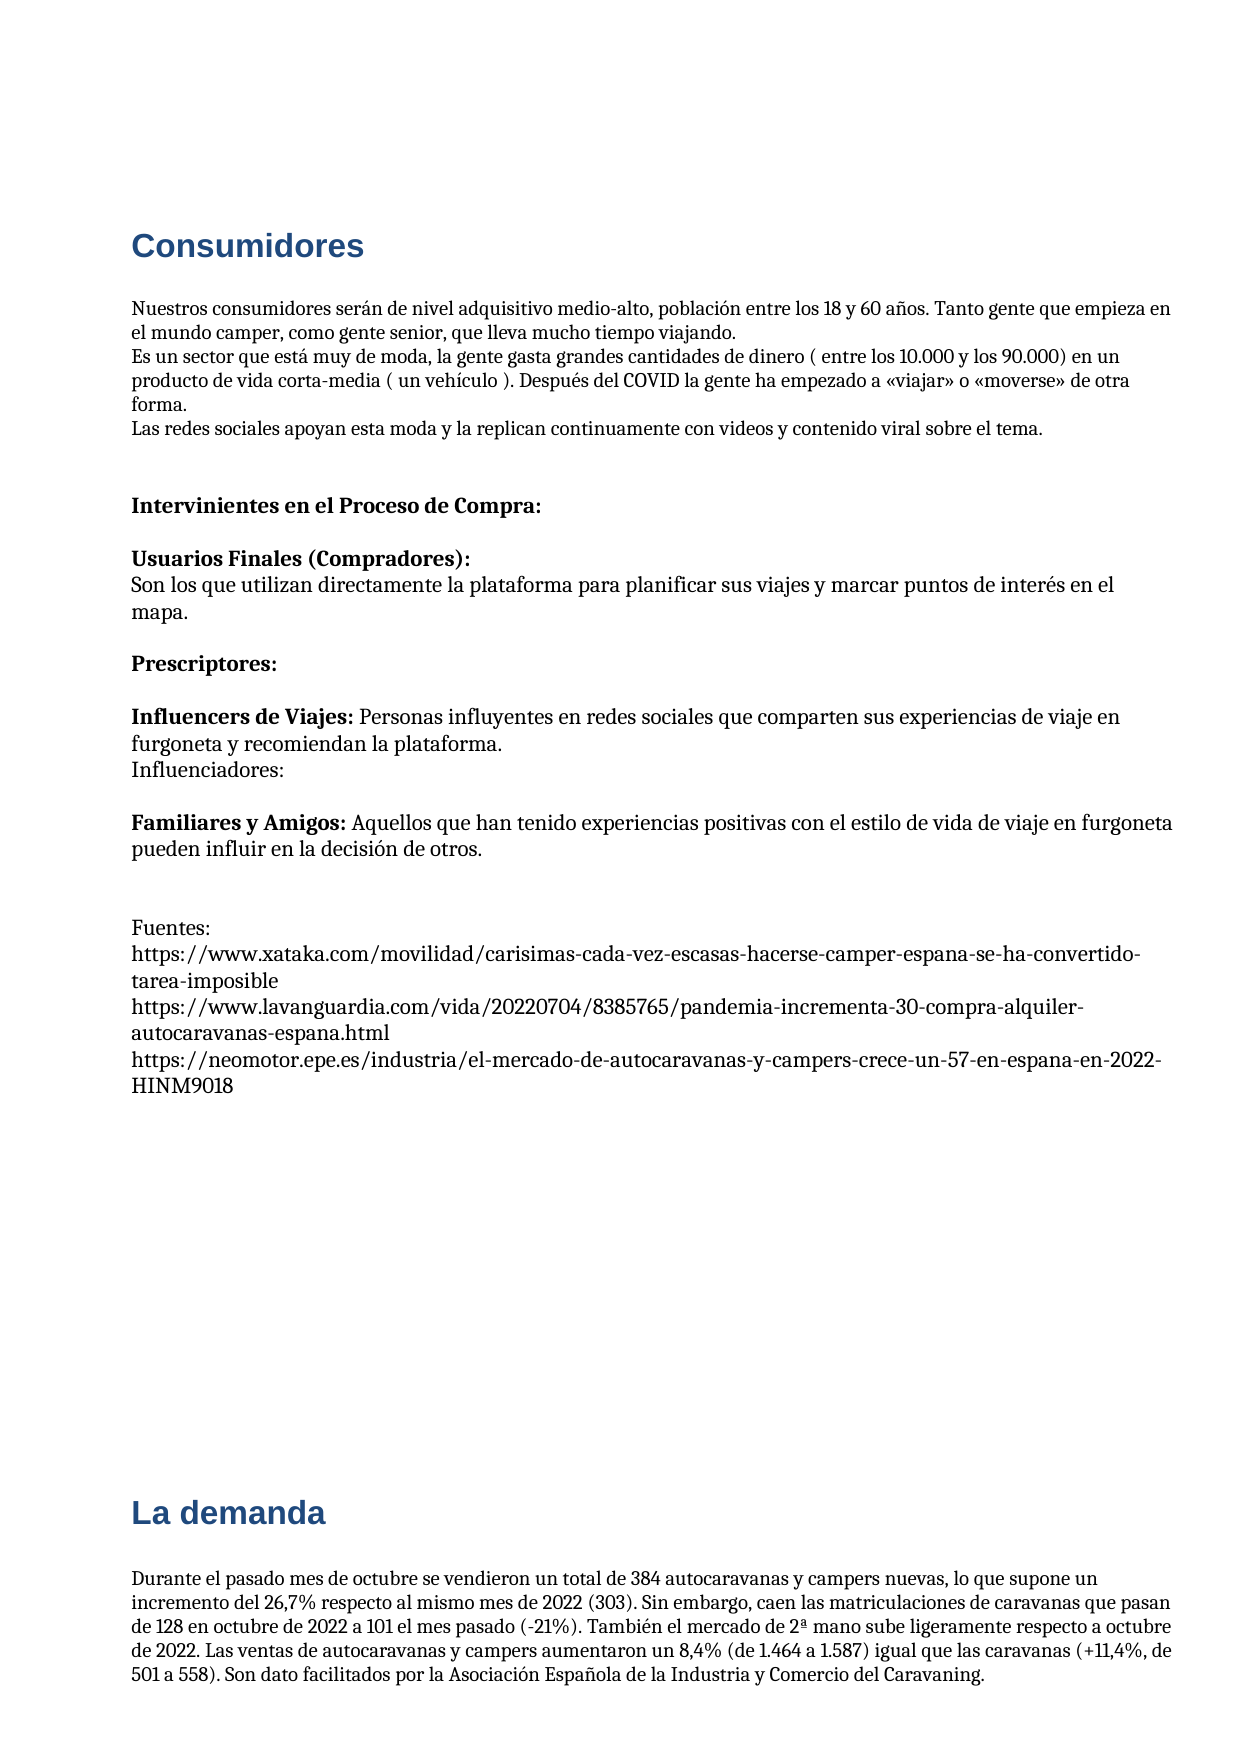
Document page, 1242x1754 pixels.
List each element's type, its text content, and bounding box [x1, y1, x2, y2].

subtitle Consumidores [131, 226, 1175, 264]
text Prescriptores: [131, 651, 1175, 678]
text Son los que utilizan directamente la plataforma para planificar sus viajes y marcar puntos de interés en el mapa. [131, 572, 1175, 625]
text [131, 1686, 1175, 1710]
text Es un sector que está muy de moda, la gente gasta grandes cantidades de dinero ( entre los 10.000 y los 90.000) en un producto de vida corta-media ( un vehículo ). Después del COVID la gente ha empezado a «viajar» o «moverse» de otra forma. Las redes sociales apoyan esta moda y la replican continuamente con videos y contenido viral sobre el tema. [131, 344, 1175, 440]
subtitle La demanda [131, 1493, 1175, 1532]
text Influenciadores: [131, 757, 1175, 783]
text Fuentes: https://www.xataka.com/movilidad/carisimas-cada-vez-escasas-hacerse-camper-espana-se-ha-convertido-tarea-imposible https://www.lavanguardia.com/vida/20220704/8385765/pandemia-incrementa-30-compra-alquiler-autocaravanas-espana.html https://neomotor.epe.es/industria/el-mercado-de-autocaravanas-y-campers-crece-un-57-en-espana-en-2022-HINM9018 [131, 888, 1175, 1099]
text Nuestros consumidores serán de nivel adquisitivo medio-alto, población entre los 18 y 60 años. Tanto gente que empieza en el mundo camper, como gente senior, que lleva mucho tiempo viajando. [131, 297, 1175, 344]
text Usuarios Finales (Compradores): [131, 546, 1175, 572]
text Influencers de Viajes: Personas influyentes en redes sociales que comparten sus experiencias de viaje en furgoneta y recomiendan la plataforma. [131, 704, 1175, 757]
text Intervinientes en el Proceso de Compra: [131, 493, 1175, 519]
text Durante el pasado mes de octubre se vendieron un total de 384 autocaravanas y campers nuevas, lo que supone un incremento del 26,7% respecto al mismo mes de 2022 (303). Sin embargo, caen las matriculaciones de caravanas que pasan de 128 en octubre de 2022 a 101 el mes pasado (-21%). También el mercado de 2ª mano sube ligeramente respecto a octubre de 2022. Las ventas de autocaravanas y campers aumentaron un 8,4% (de 1.464 a 1.587) igual que las caravanas (+11,4%, de 501 a 558). Son dato facilitados por la Asociación Española de la Industria y Comercio del Caravaning. [131, 1567, 1175, 1686]
text Familiares y Amigos: Aquellos que han tenido experiencias positivas con el estilo de vida de viaje en furgoneta pueden influir en la decisión de otros. [131, 809, 1175, 862]
